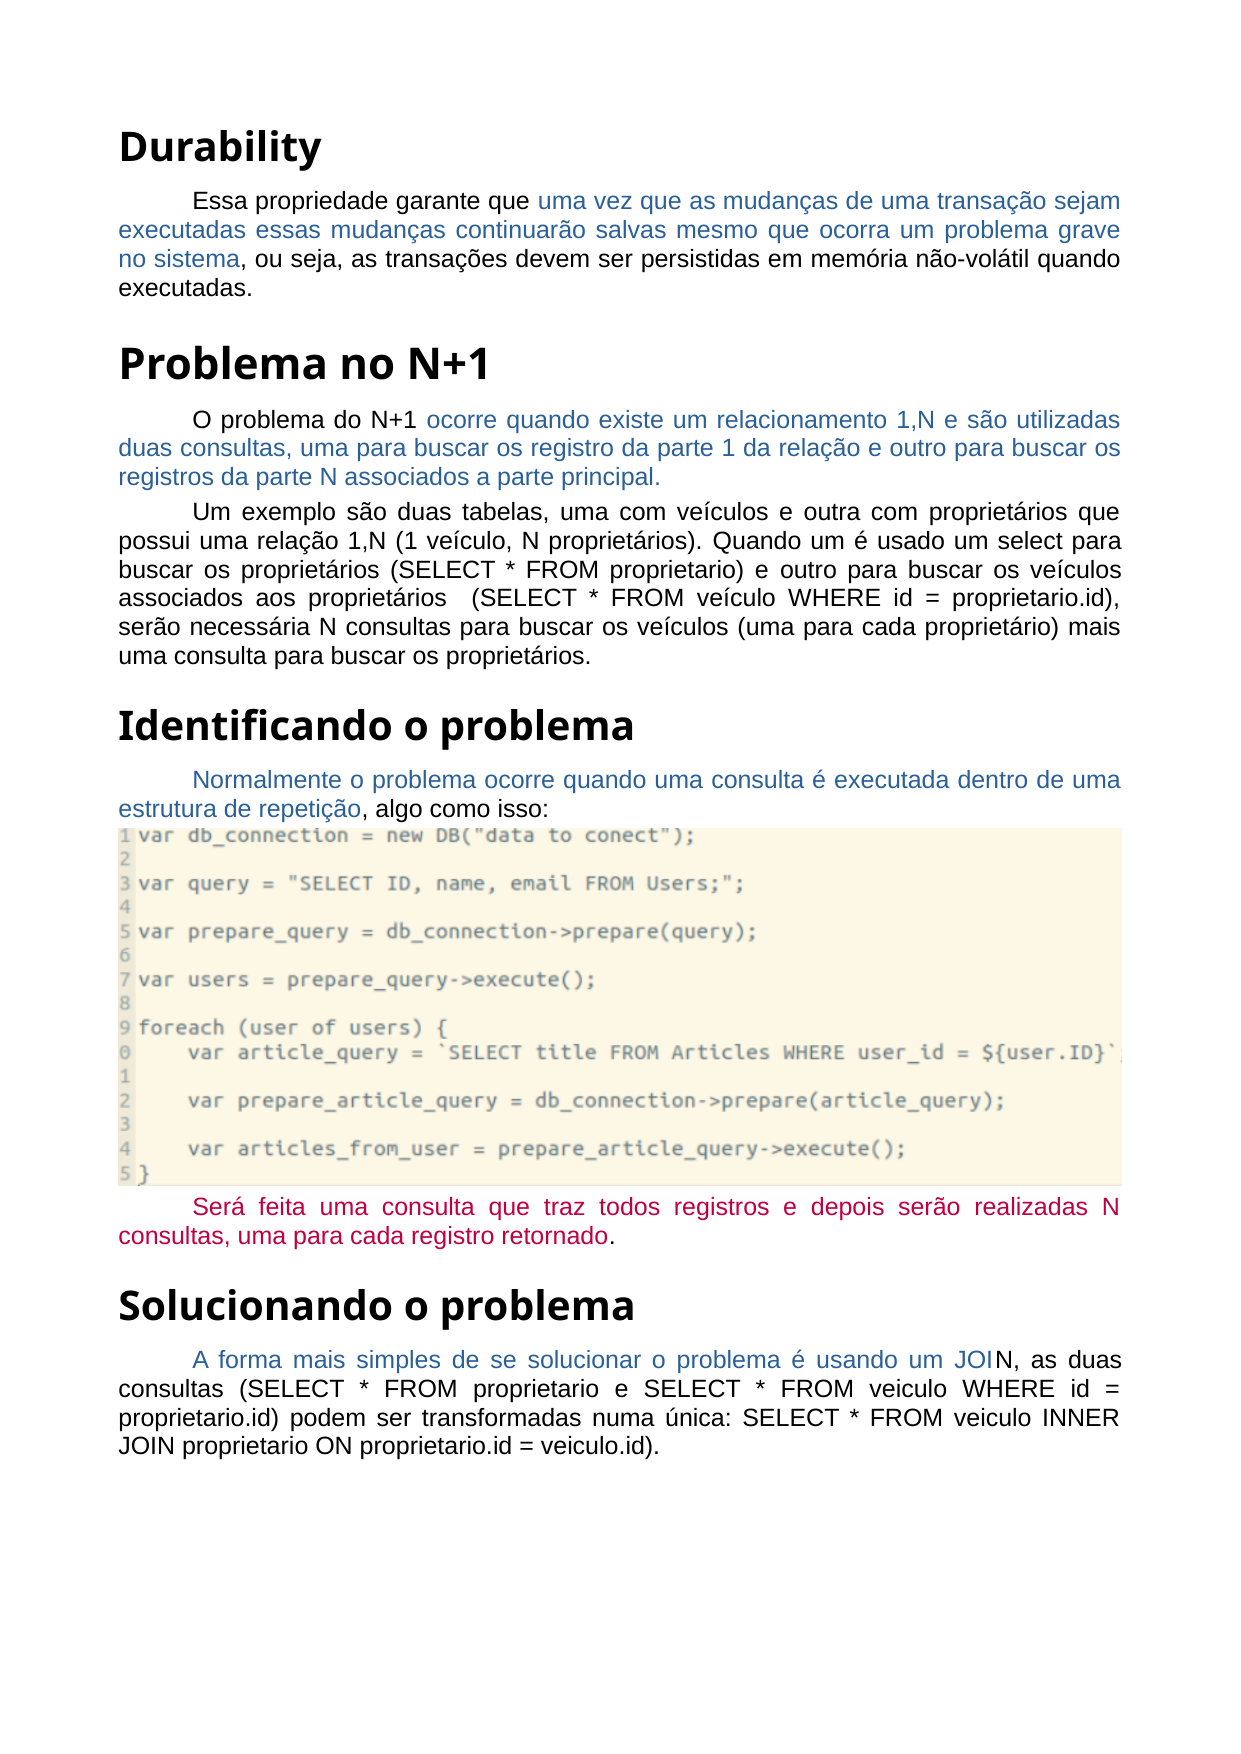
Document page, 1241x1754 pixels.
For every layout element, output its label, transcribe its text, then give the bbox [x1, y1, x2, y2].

subtitle Identificando o problema [118, 697, 1122, 752]
text Um exemplo são duas tabelas, uma com veículos e outra com proprietários que possui uma relação 1,N (1 veículo, N proprietários). Quando um é usado um select para buscar os proprietários (SELECT * FROM proprietario) e outro para buscar os veículos associados aos proprietários (SELECT * FROM veículo WHERE id = proprietario.id), serão necessária N consultas para buscar os veículos (uma para cada proprietário) mais uma consulta para buscar os proprietários. [118, 497, 1122, 669]
text Essa propriedade garante que uma vez que as mudanças de uma transação sejam executadas essas mudanças continuarão salvas mesmo que ocorra um problema grave no sistema, ou seja, as transações devem ser persistidas em memória não-volátil quando executadas. [118, 186, 1122, 301]
subtitle Durability [118, 118, 1122, 174]
text Normalmente o problema ocorre quando uma consulta é executada dentro de uma estrutura de repetição, algo como isso: [118, 765, 1122, 822]
text O problema do N+1 ocorre quando existe um relacionamento 1,N e são utilizadas duas consultas, uma para buscar os registro da parte 1 da relação e outro para buscar os registros da parte N associados a parte principal. [118, 404, 1122, 491]
text A forma mais simples de se solucionar o problema é usando um JOIN, as duas consultas (SELECT * FROM proprietario e SELECT * FROM veiculo WHERE id = proprietario.id) podem ser transformadas numa única: SELECT * FROM veiculo INNER JOIN proprietario ON proprietario.id = veiculo.id). [118, 1345, 1122, 1460]
subtitle Solucionando o problema [118, 1277, 1122, 1332]
picture [118, 828, 1123, 1186]
text Será feita uma consulta que traz todos registros e depois serão realizadas N consultas, uma para cada registro retornado. [118, 1192, 1122, 1250]
subtitle Problema no N+1 [118, 332, 1122, 392]
